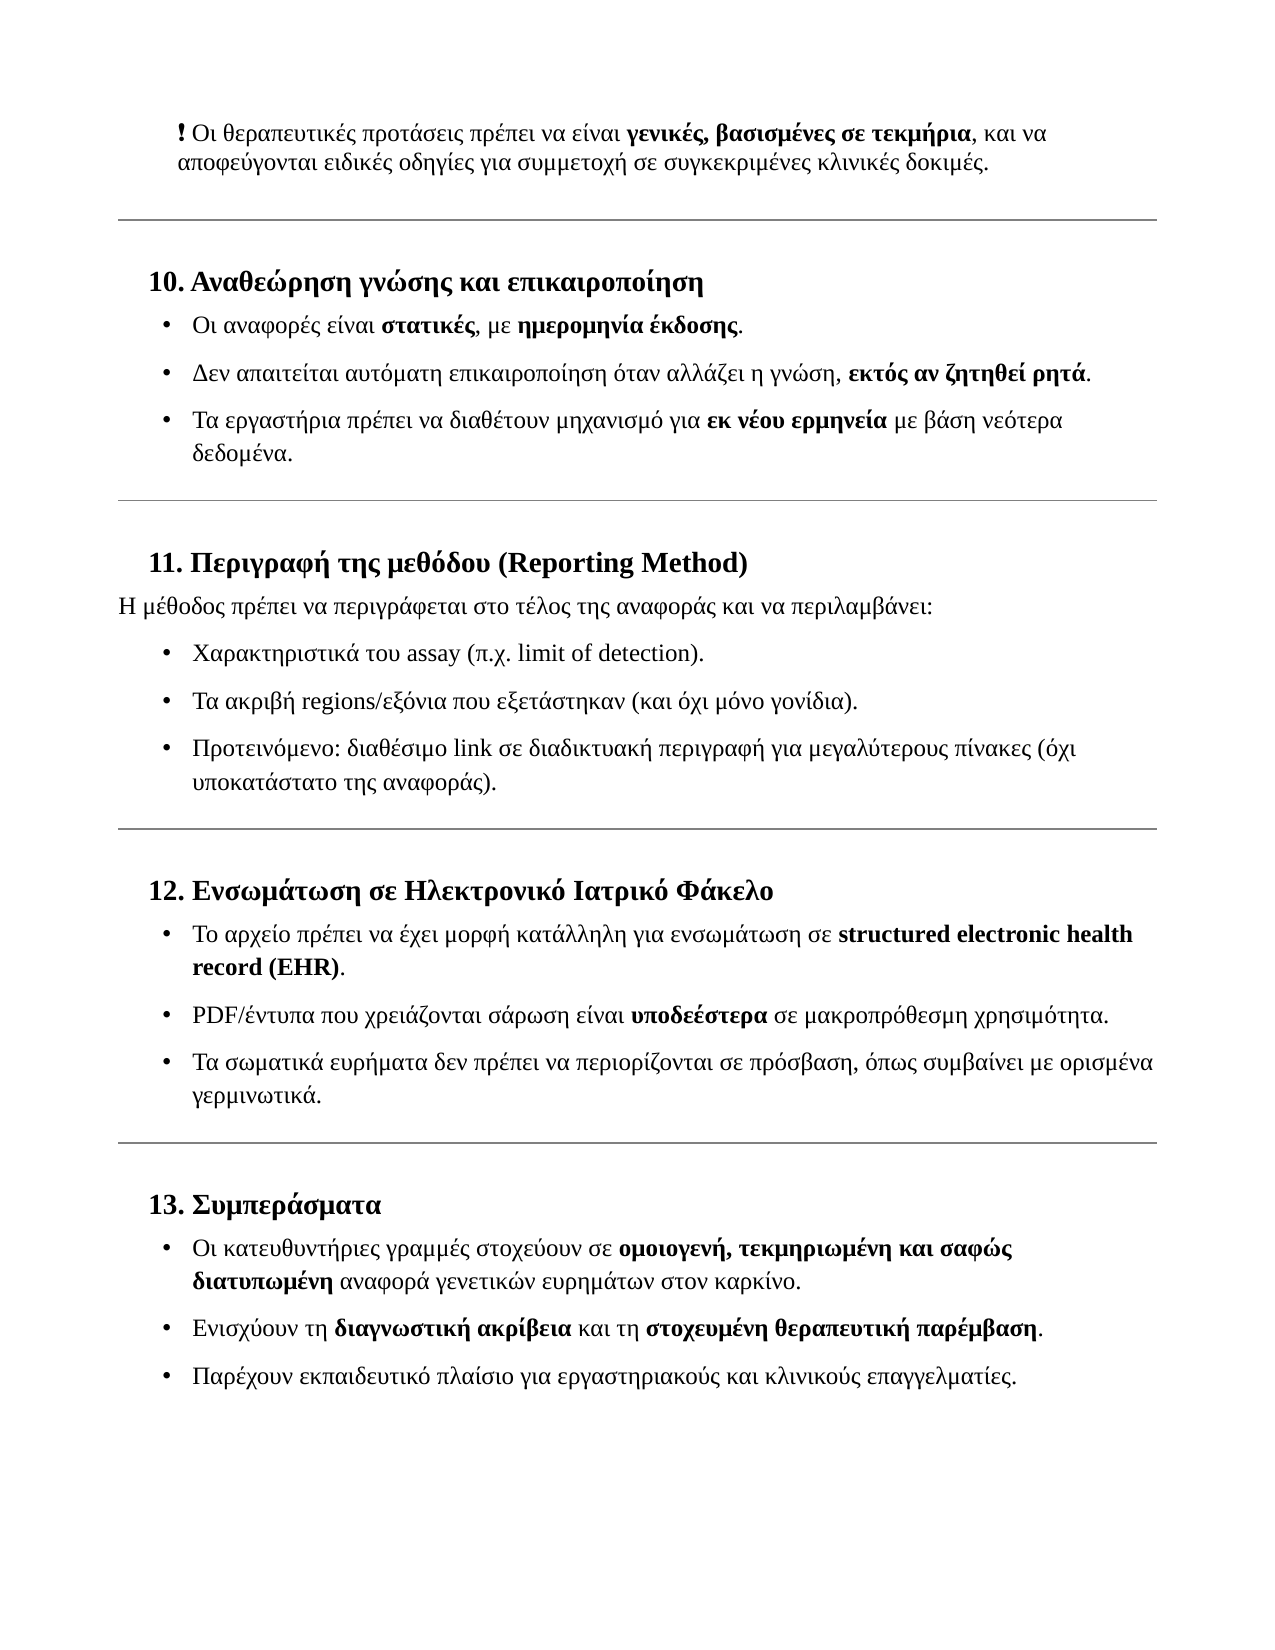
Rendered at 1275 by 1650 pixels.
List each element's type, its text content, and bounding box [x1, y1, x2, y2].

text ❗ Οι θεραπευτικές προτάσεις πρέπει να είναι γενικές, βασισμένες σε τεκμήρια, και να αποφεύγονται ειδικές οδηγίες για συμμετοχή σε συγκεκριμένες κλινικές δοκιμές. [177, 118, 1098, 176]
list Χαρακτηριστικά του assay (π.χ. limit of detection). [162, 638, 1157, 667]
subtitle 📌 12. Ενσωμάτωση σε Ηλεκτρονικό Ιατρικό Φάκελο [118, 873, 1157, 907]
list Παρέχουν εκπαιδευτικό πλαίσιο για εργαστηριακούς και κλινικούς επαγγελματίες. [162, 1361, 1157, 1390]
subtitle 📌 11. Περιγραφή της μεθόδου (Reporting Method) [118, 545, 1157, 578]
list Οι κατευθυντήριες γραμμές στοχεύουν σε ομοιογενή, τεκμηριωμένη και σαφώς διατυπωμένη αναφορά γενετικών ευρημάτων στον καρκίνο. [162, 1233, 1157, 1294]
list Ενισχύουν τη διαγνωστική ακρίβεια και τη στοχευμένη θεραπευτική παρέμβαση. [162, 1313, 1157, 1342]
list Οι αναφορές είναι στατικές, με ημερομηνία έκδοσης. [162, 310, 1157, 339]
list Το αρχείο πρέπει να έχει μορφή κατάλληλη για ενσωμάτωση σε structured electronic health record (EHR). [162, 919, 1157, 981]
list Τα σωματικά ευρήματα δεν πρέπει να περιορίζονται σε πρόσβαση, όπως συμβαίνει με ορισμένα γερμινωτικά. [162, 1047, 1157, 1109]
text Η μέθοδος πρέπει να περιγράφεται στο τέλος της αναφοράς και να περιλαμβάνει: [118, 591, 1157, 619]
list Τα ακριβή regions/εξόνια που εξετάστηκαν (και όχι μόνο γονίδια). [162, 686, 1157, 715]
list PDF/έντυπα που χρειάζονται σάρωση είναι υποδεέστερα σε μακροπρόθεσμη χρησιμότητα. [162, 1000, 1157, 1028]
list Δεν απαιτείται αυτόματη επικαιροποίηση όταν αλλάζει η γνώση, εκτός αν ζητηθεί ρητά. [162, 358, 1157, 386]
subtitle 📌 10. Αναθεώρηση γνώσης και επικαιροποίηση [118, 264, 1157, 297]
list Τα εργαστήρια πρέπει να διαθέτουν μηχανισμό για εκ νέου ερμηνεία με βάση νεότερα δεδομένα. [162, 405, 1157, 467]
list Προτεινόμενο: διαθέσιμο link σε διαδικτυακή περιγραφή για μεγαλύτερους πίνακες (όχι υποκατάστατο της αναφοράς). [162, 733, 1157, 795]
subtitle 📌 13. Συμπεράσματα [118, 1187, 1157, 1220]
